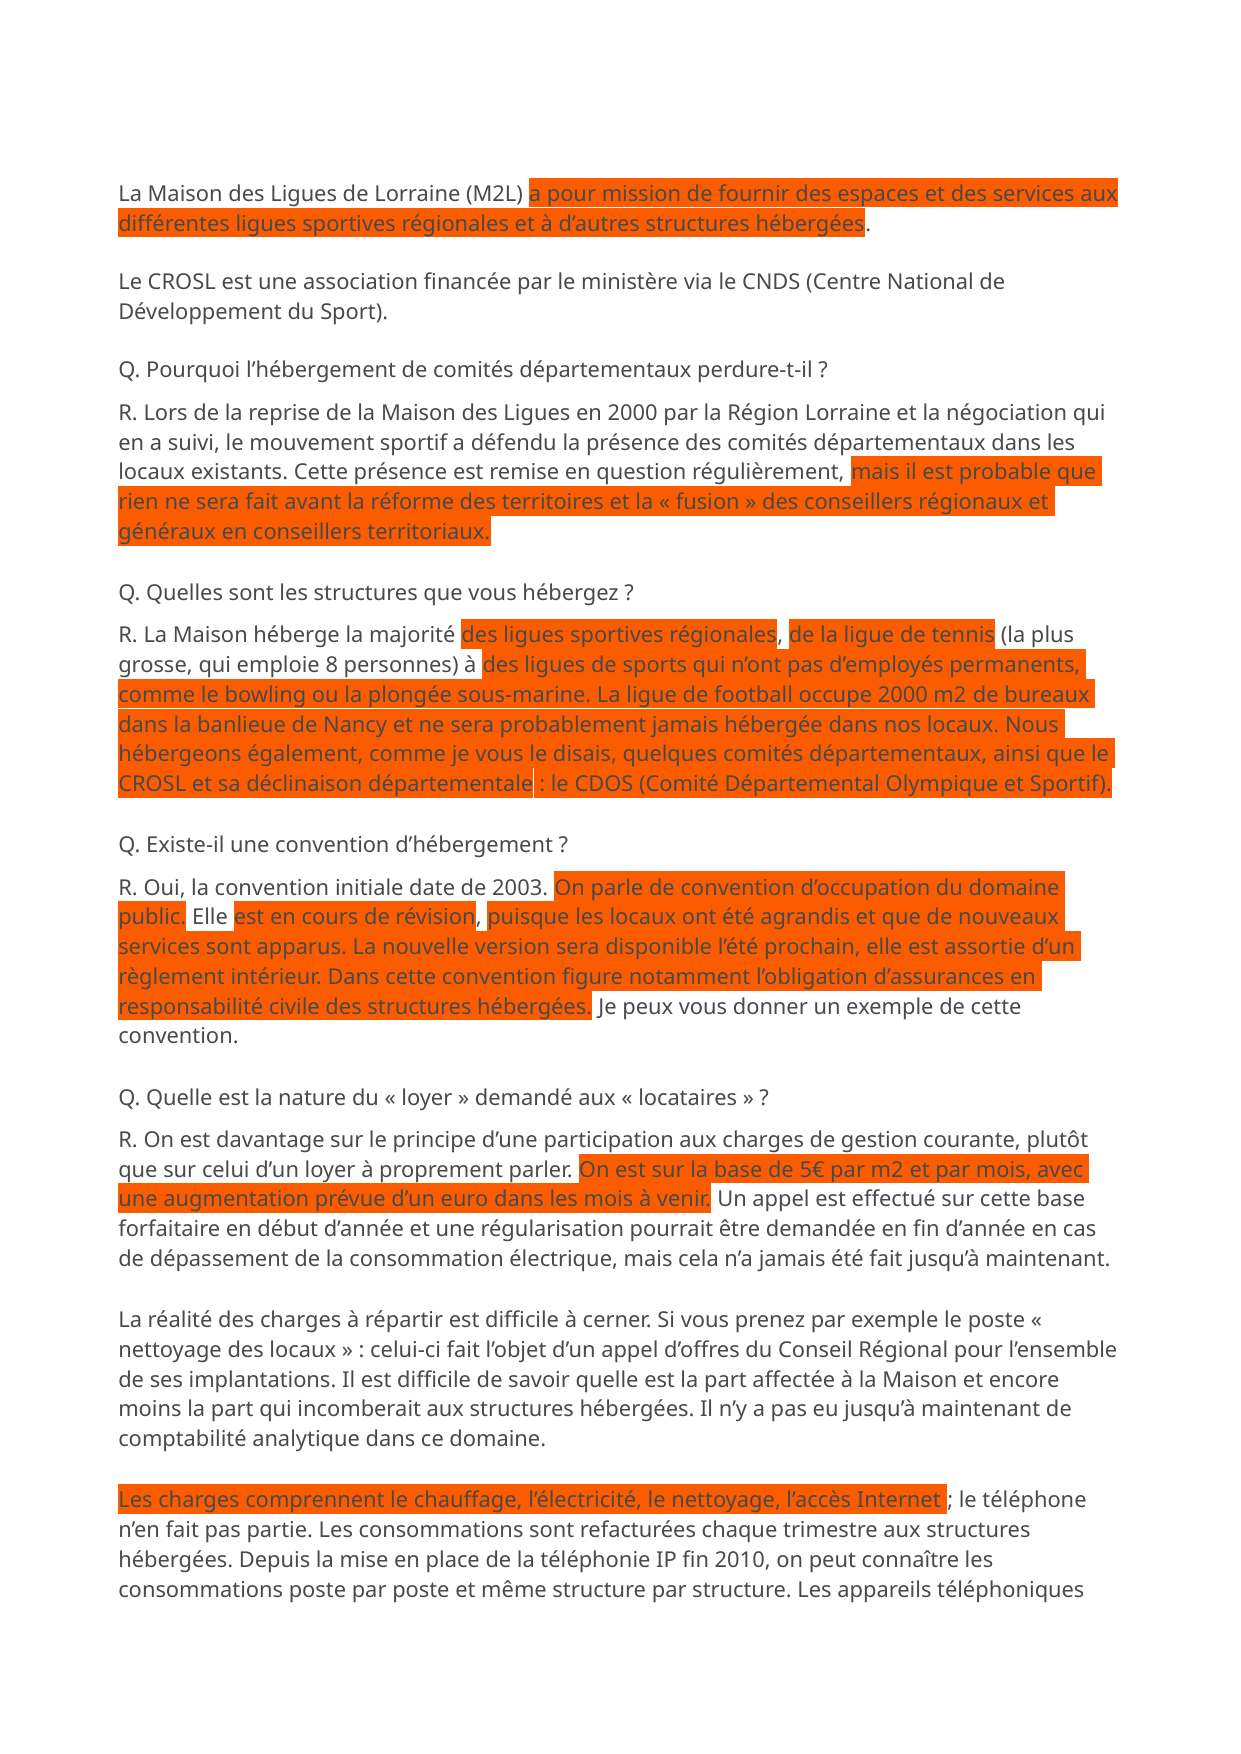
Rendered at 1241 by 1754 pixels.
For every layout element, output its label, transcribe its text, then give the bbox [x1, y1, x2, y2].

text La Maison des Ligues de Lorraine (M2L) a pour mission de fournir des espaces et des services aux différentes ligues sportives régionales et à d’autres structures hébergées. [118, 178, 1122, 237]
text R. Lors de la reprise de la Maison des Ligues en 2000 par la Région Lorraine et la négociation qui en a suivi, le mouvement sportif a défendu la présence des comités départementaux dans les locaux existants. Cette présence est remise en question régulièrement, mais il est probable que rien ne sera fait avant la réforme des territoires et la « fusion » des conseillers régionaux et généraux en conseillers territoriaux. [118, 397, 1122, 546]
text Q. Existe-il une convention d’hébergement ? [118, 829, 1122, 859]
text La réalité des charges à répartir est difficile à cerner. Si vous prenez par exemple le poste « nettoyage des locaux » : celui-ci fait l’objet d’un appel d’offres du Conseil Régional pour l’ensemble de ses implantations. Il est difficile de savoir quelle est la part affectée à la Maison et encore moins la part qui incomberait aux structures hébergées. Il n’y a pas eu jusqu’à maintenant de comptabilité analytique dans ce domaine. [118, 1304, 1122, 1453]
text R. La Maison héberge la majorité des ligues sportives régionales, de la ligue de tennis (la plus grosse, qui emploie 8 personnes) à des ligues de sports qui n’ont pas d’employés permanents, comme le bowling ou la plongée sous-marine. La ligue de football occupe 2000 m2 de bureaux dans la banlieue de Nancy et ne sera probablement jamais hébergée dans nos locaux. Nous hébergeons également, comme je vous le disais, quelques comités départementaux, ainsi que le CROSL et sa déclinaison départementale : le CDOS (Comité Départemental Olympique et Sportif). [118, 619, 1122, 798]
text Q. Quelle est la nature du « loyer » demandé aux « locataires » ? [118, 1081, 1122, 1111]
text Les charges comprennent le chauffage, l’électricité, le nettoyage, l’accès Internet ; le téléphone n’en fait pas partie. Les consommations sont refacturées chaque trimestre aux structures hébergées. Depuis la mise en place de la téléphonie IP fin 2010, on peut connaître les consommations poste par poste et même structure par structure. Les appareils téléphoniques [118, 1484, 1122, 1603]
text R. Oui, la convention initiale date de 2003. On parle de convention d’occupation du domaine public. Elle est en cours de révision, puisque les locaux ont été agrandis et que de nouveaux services sont apparus. La nouvelle version sera disponible l’été prochain, elle est assortie d’un règlement intérieur. Dans cette convention figure notamment l’obligation d’assurances en responsabilité civile des structures hébergées. Je peux vous donner un exemple de cette convention. [118, 871, 1122, 1050]
text Le CROSL est une association financée par le ministère via le CNDS (Centre National de Développement du Sport). [118, 266, 1122, 326]
text Q. Quelles sont les structures que vous hébergez ? [118, 577, 1122, 607]
text R. On est davantage sur le principe d’une participation aux charges de gestion courante, plutôt que sur celui d’un loyer à proprement parler. On est sur la base de 5€ par m2 et par mois, avec une augmentation prévue d’un euro dans les mois à venir. Un appel est effectué sur cette base forfaitaire en début d’année et une régularisation pourrait être demandée en fin d’année en cas de dépassement de la consommation électrique, mais cela n’a jamais été fait jusqu’à maintenant. [118, 1124, 1122, 1273]
text Q. Pourquoi l’hébergement de comités départementaux perdure-t-il ? [118, 354, 1122, 384]
